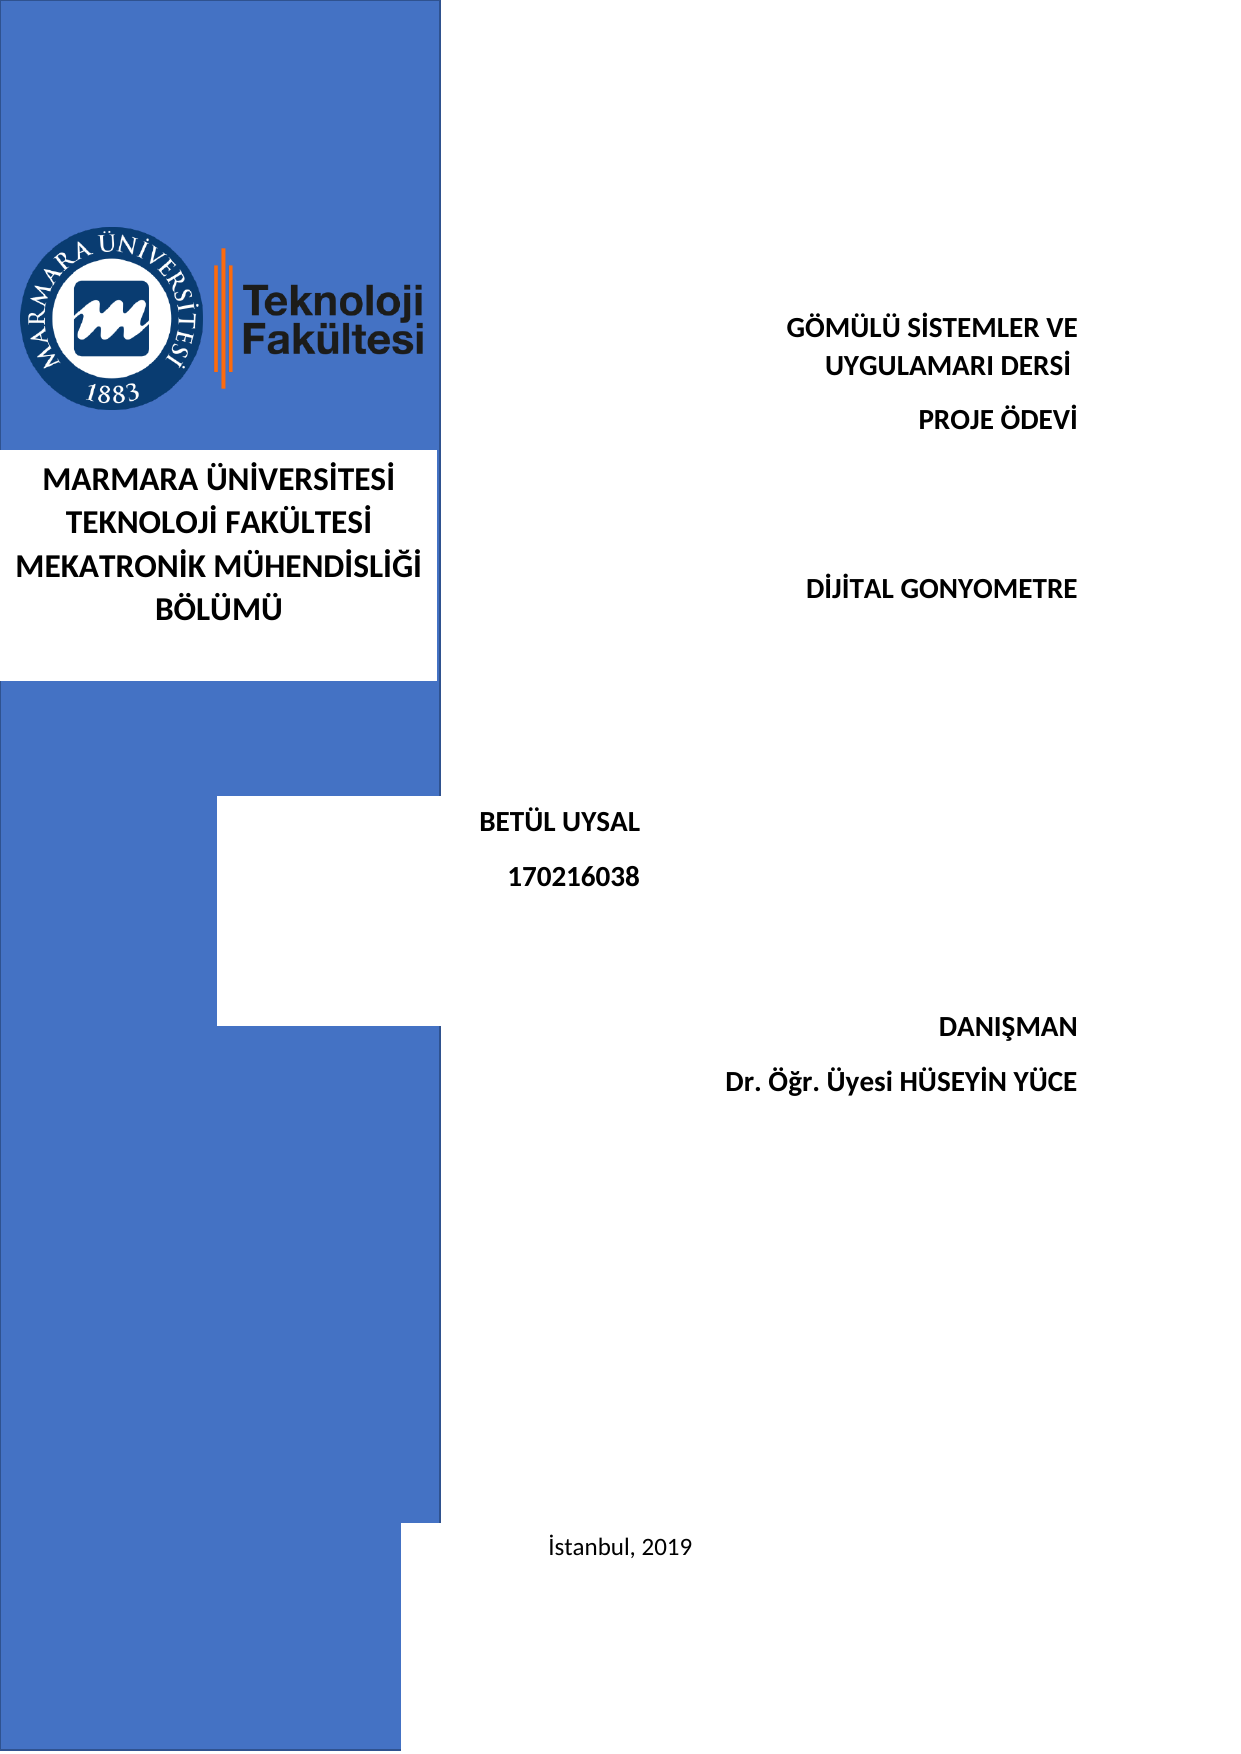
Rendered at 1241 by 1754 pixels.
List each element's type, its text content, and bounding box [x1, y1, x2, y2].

text GÖMÜLÜ SİSTEMLER VE UYGULAMARI DERSİ [670, 309, 1078, 382]
text 170216038 [232, 858, 640, 894]
text DİJİTAL GONYOMETRE [670, 570, 1078, 606]
text BETÜL UYSAL [232, 803, 640, 839]
text DANIŞMAN [670, 1008, 1078, 1044]
text Dr. Öğr. Üyesi HÜSEYİN YÜCE [670, 1063, 1078, 1098]
text PROJE ÖDEVİ [670, 401, 1078, 437]
text MARMARA ÜNİVERSİTESİ TEKNOLOJİ FAKÜLTESİ MEKATRONİK MÜHENDİSLİĞİ BÖLÜMÜ [15, 458, 422, 629]
text İstanbul, 2019 [416, 1531, 824, 1562]
